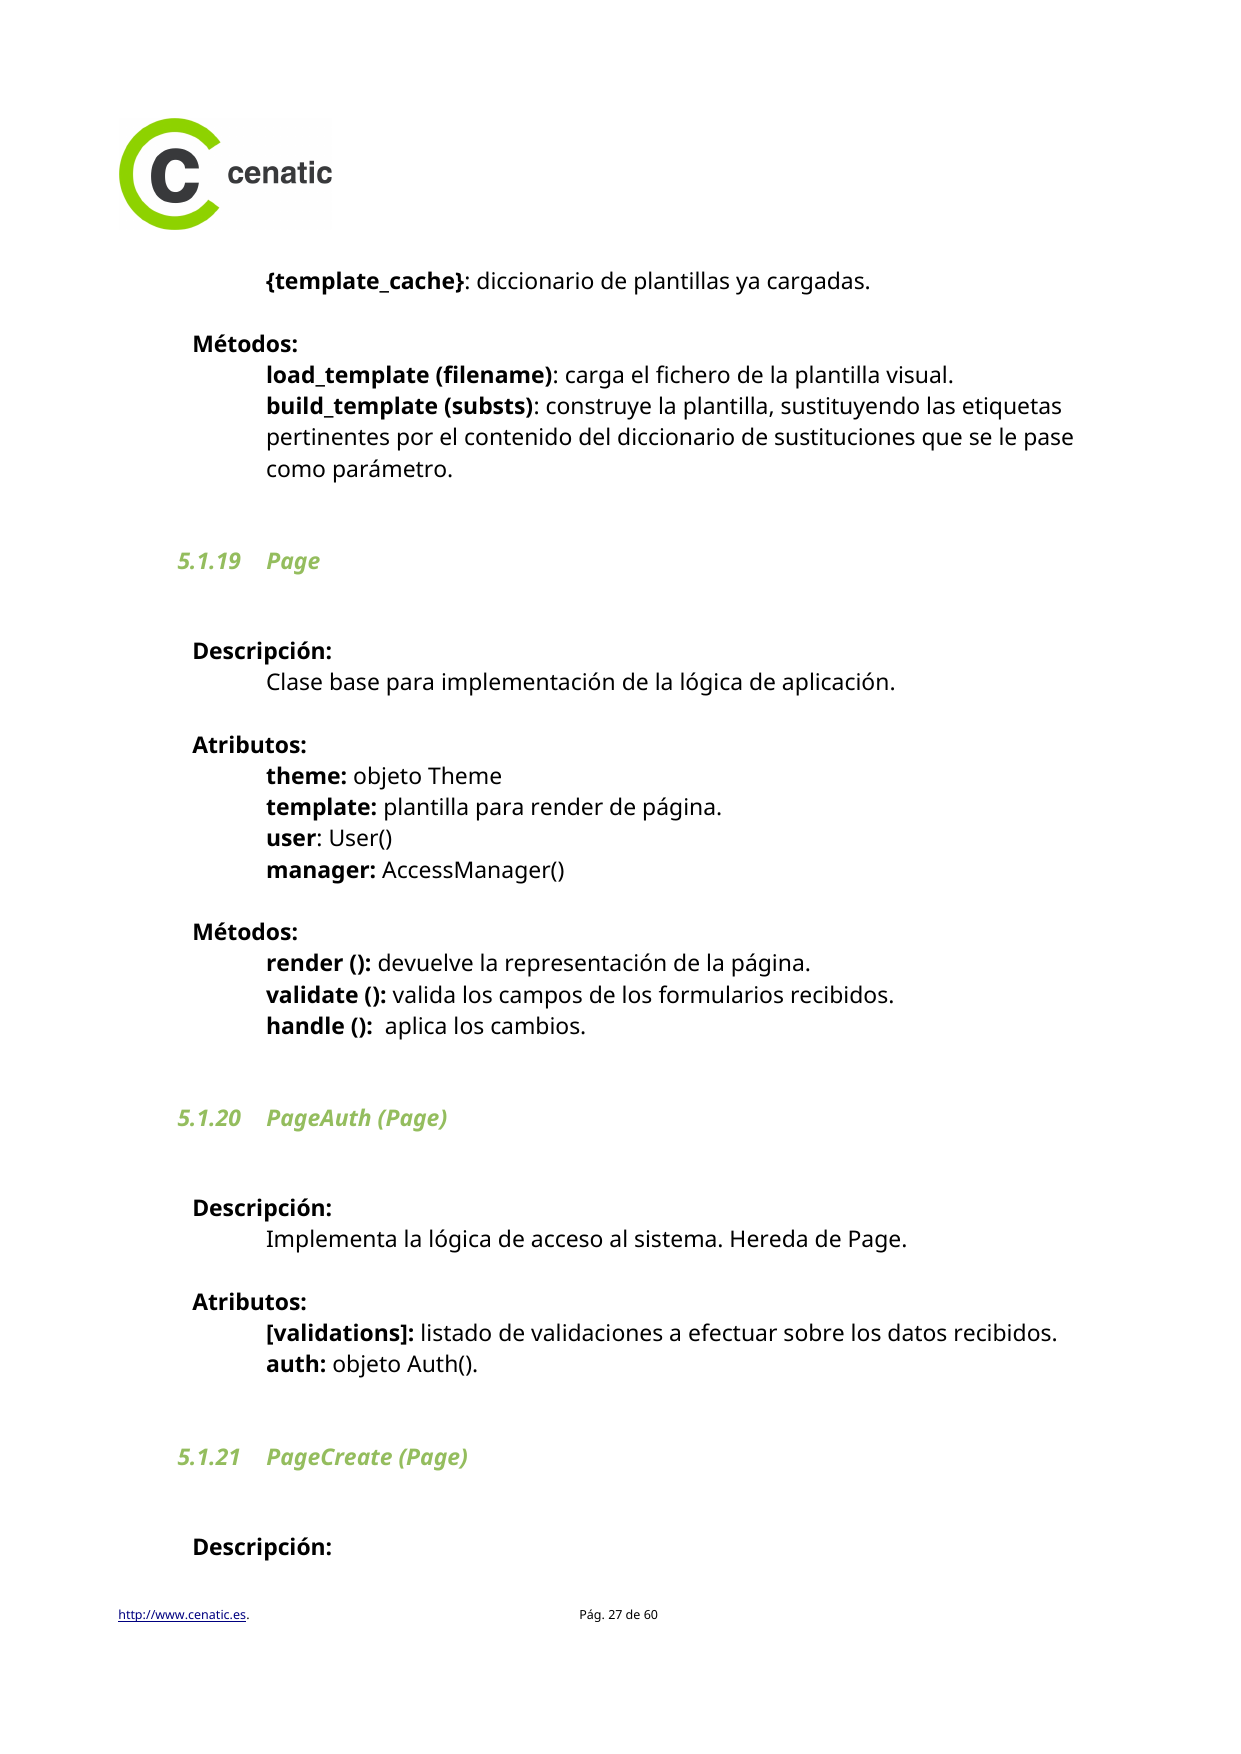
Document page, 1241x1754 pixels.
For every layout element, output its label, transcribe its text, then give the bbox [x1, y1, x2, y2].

text handle (): aplica los cambios. [266, 1010, 1122, 1041]
text Clase base para implementación de la lógica de aplicación. [266, 666, 1122, 697]
text auth: objeto Auth(). [266, 1348, 1122, 1380]
text template: plantilla para render de página. [266, 791, 1122, 822]
text Métodos: [192, 328, 1122, 359]
text build_template (substs): construye la plantilla, sustituyendo las etiquetas pertinentes por el contenido del diccionario de sustituciones que se le pase como parámetro. [266, 390, 1122, 484]
text theme: objeto Theme [266, 760, 1122, 791]
text Atributos: [192, 729, 1122, 760]
text {template_cache}: diccionario de plantillas ya cargadas. [266, 265, 1122, 296]
subtitle PageCreate (Page) [118, 1440, 1122, 1472]
picture [119, 118, 332, 230]
text Descripción: [192, 1531, 1122, 1562]
text Métodos: [192, 916, 1122, 947]
text Descripción: [192, 635, 1122, 666]
subtitle PageAuth (Page) [118, 1102, 1122, 1133]
text [validations]: listado de validaciones a efectuar sobre los datos recibidos. [266, 1317, 1122, 1348]
text load_template (filename): carga el fichero de la plantilla visual. [192, 359, 1122, 390]
subtitle Page [118, 544, 1122, 576]
text Implementa la lógica de acceso al sistema. Hereda de Page. [266, 1223, 1122, 1255]
text Atributos: [192, 1286, 1122, 1317]
text validate (): valida los campos de los formularios recibidos. [266, 979, 1122, 1010]
text Descripción: [192, 1192, 1122, 1223]
text user: User() [266, 822, 1122, 854]
text manager: AccessManager() [266, 854, 1122, 885]
text render (): devuelve la representación de la página. [266, 947, 1122, 979]
